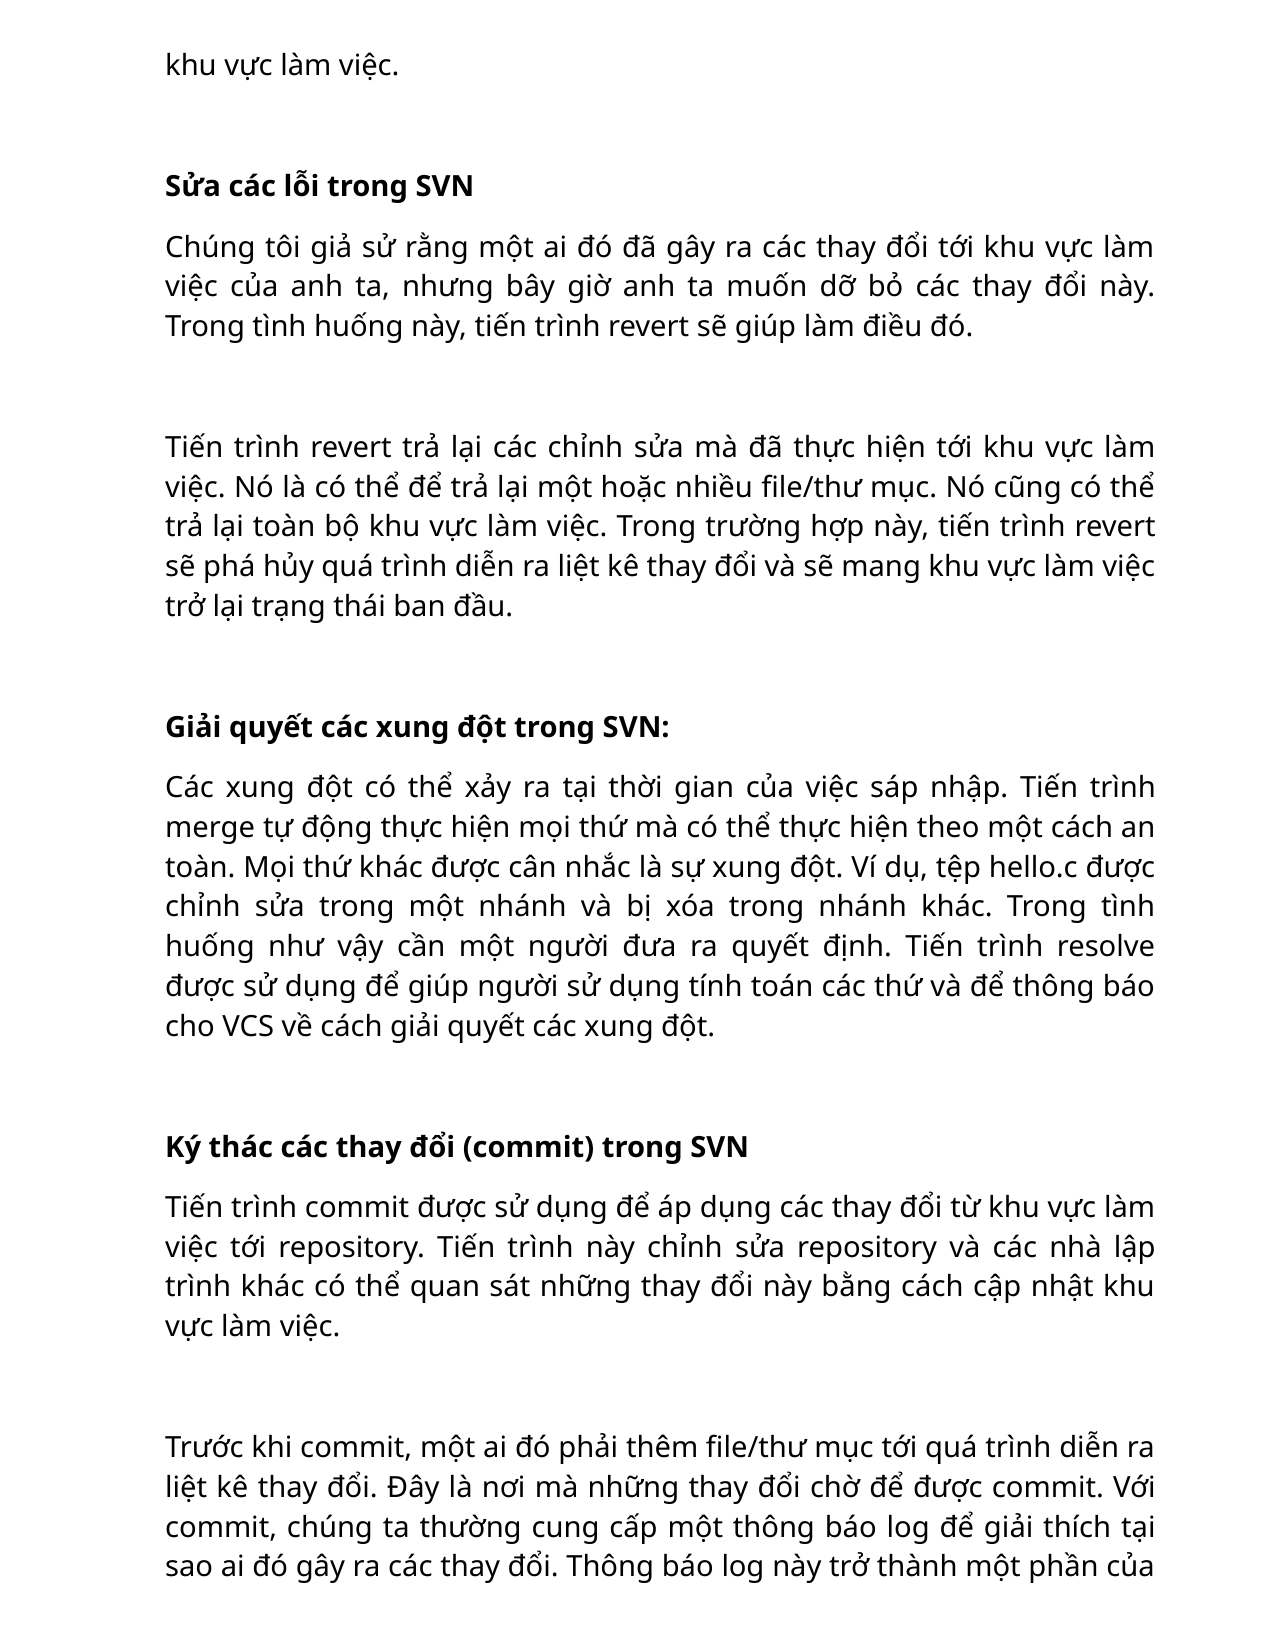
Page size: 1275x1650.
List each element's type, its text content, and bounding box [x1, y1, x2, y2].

text Tiến trình commit được sử dụng để áp dụng các thay đổi từ khu vực làm việc tới repository. Tiến trình này chỉnh sửa repository và các nhà lập trình khác có thể quan sát những thay đổi này bằng cách cập nhật khu vực làm việc. [165, 1186, 1157, 1345]
text khu vực làm việc. [165, 44, 1157, 84]
text Giải quyết các xung đột trong SVN: [165, 706, 1157, 746]
text Sửa các lỗi trong SVN [165, 165, 1157, 205]
text Ký thác các thay đổi (commit) trong SVN [165, 1126, 1157, 1166]
text Tiến trình revert trả lại các chỉnh sửa mà đã thực hiện tới khu vực làm việc. Nó là có thể để trả lại một hoặc nhiều file/thư mục. Nó cũng có thể trả lại toàn bộ khu vực làm việc. Trong trường hợp này, tiến trình revert sẽ phá hủy quá trình diễn ra liệt kê thay đổi và sẽ mang khu vực làm việc trở lại trạng thái ban đầu. [165, 426, 1157, 625]
text Chúng tôi giả sử rằng một ai đó đã gây ra các thay đổi tới khu vực làm việc của anh ta, nhưng bây giờ anh ta muốn dỡ bỏ các thay đổi này. Trong tình huống này, tiến trình revert sẽ giúp làm điều đó. [165, 226, 1157, 345]
text Các xung đột có thể xảy ra tại thời gian của việc sáp nhập. Tiến trình merge tự động thực hiện mọi thứ mà có thể thực hiện theo một cách an toàn. Mọi thứ khác được cân nhắc là sự xung đột. Ví dụ, tệp hello.c được chỉnh sửa trong một nhánh và bị xóa trong nhánh khác. Trong tình huống như vậy cần một người đưa ra quyết định. Tiến trình resolve được sử dụng để giúp người sử dụng tính toán các thứ và để thông báo cho VCS về cách giải quyết các xung đột. [165, 767, 1157, 1044]
text Trước khi commit, một ai đó phải thêm file/thư mục tới quá trình diễn ra liệt kê thay đổi. Đây là nơi mà những thay đổi chờ để được commit. Với commit, chúng ta thường cung cấp một thông báo log để giải thích tại sao ai đó gây ra các thay đổi. Thông báo log này trở thành một phần của [165, 1426, 1157, 1585]
